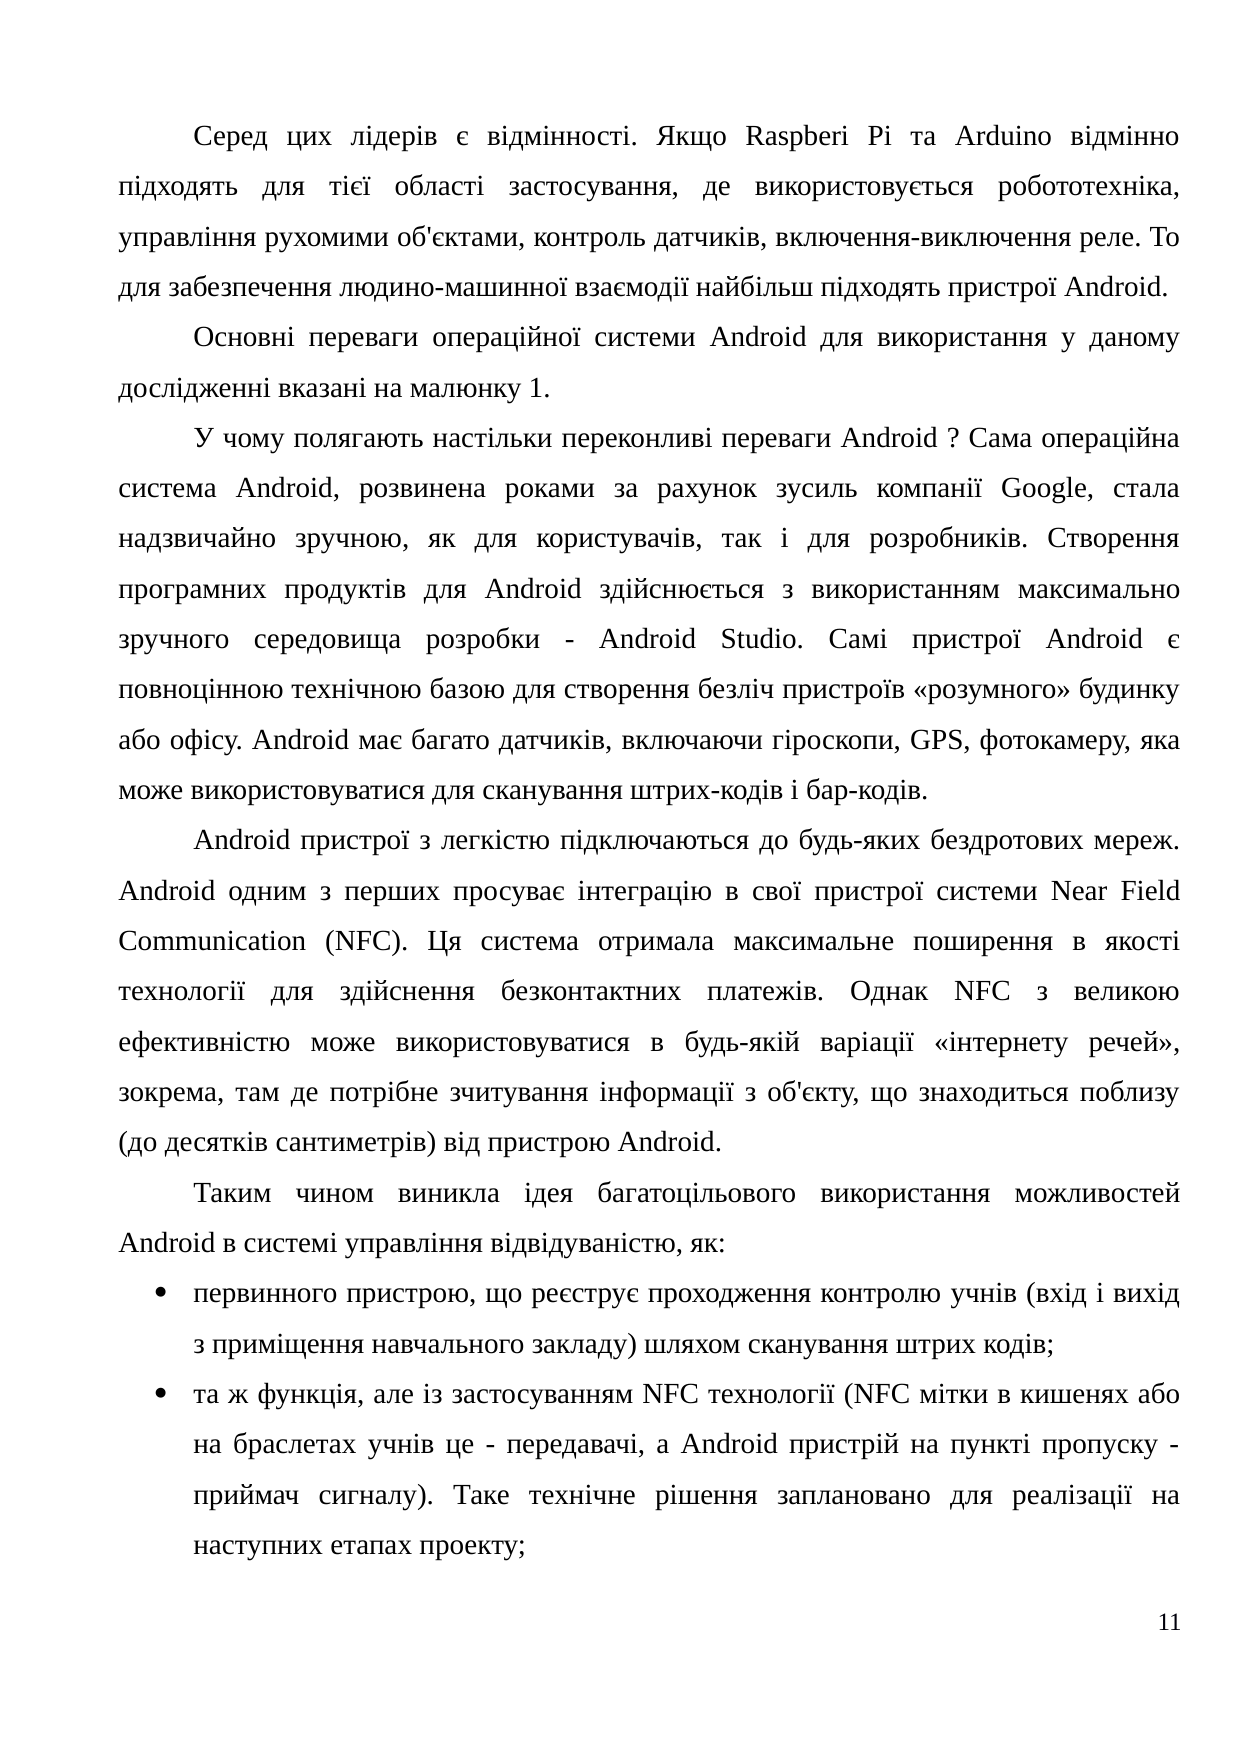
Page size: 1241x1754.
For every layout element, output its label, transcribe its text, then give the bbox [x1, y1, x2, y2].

text Серед цих лідерів є відмінності. Якщо Raspberi Pi та Arduino відмінно підходять для тієї області застосування, де використовується робототехніка, управління рухомими об'єктами, контроль датчиків, включення-виключення реле. То для забезпечення людино-машинної взаємодії найбільш підходять пристрої Android. [118, 118, 1181, 303]
text У чому полягають настільки переконливі переваги Android ? Сама операційна система Android, розвинена роками за рахунок зусиль компанії Google, стала надзвичайно зручною, як для користувачів, так і для розробників. Створення програмних продуктів для Android здійснюється з використанням максимально зручного середовища розробки - Android Studio. Самі пристрої Android є повноцінною технічною базою для створення безліч пристроїв «розумного» будинку або офісу. Android має багато датчиків, включаючи гіроскопи, GPS, фотокамеру, яка може використовуватися для сканування штрих-кодів і бар-кодів. [118, 420, 1181, 806]
list первинного пристрою, що реєструє проходження контролю учнів (вхід і вихід з приміщення навчального закладу) шляхом сканування штрих кодів; [156, 1275, 1181, 1359]
text Основні переваги операційної системи Android для використання у даному дослідженні вказані на малюнку 1. [118, 319, 1181, 403]
text Android пристрої з легкістю підключаються до будь-яких бездротових мереж. Android одним з перших просуває інтеграцію в свої пристрої системи Near Field Communication (NFC). Ця система отримала максимальне поширення в якості технології для здійснення безконтактних платежів. Однак NFC з великою ефективністю може використовуватися в будь-якій варіації «інтернету речей», зокрема, там де потрібне зчитування інформації з об'єкту, що знаходиться поблизу (до десятків сантиметрів) від пристрою Android. [118, 822, 1181, 1158]
list та ж функція, але із застосуванням NFC технології (NFC мітки в кишенях або на браслетах учнів це - передавачі, а Android пристрій на пункті пропуску - приймач сигналу). Таке технічне рішення заплановано для реалізації на наступних етапах проекту; [156, 1376, 1181, 1561]
text Таким чином виникла ідея багатоцільового використання можливостей Android в системі управління відвідуваністю, як: [118, 1175, 1181, 1258]
